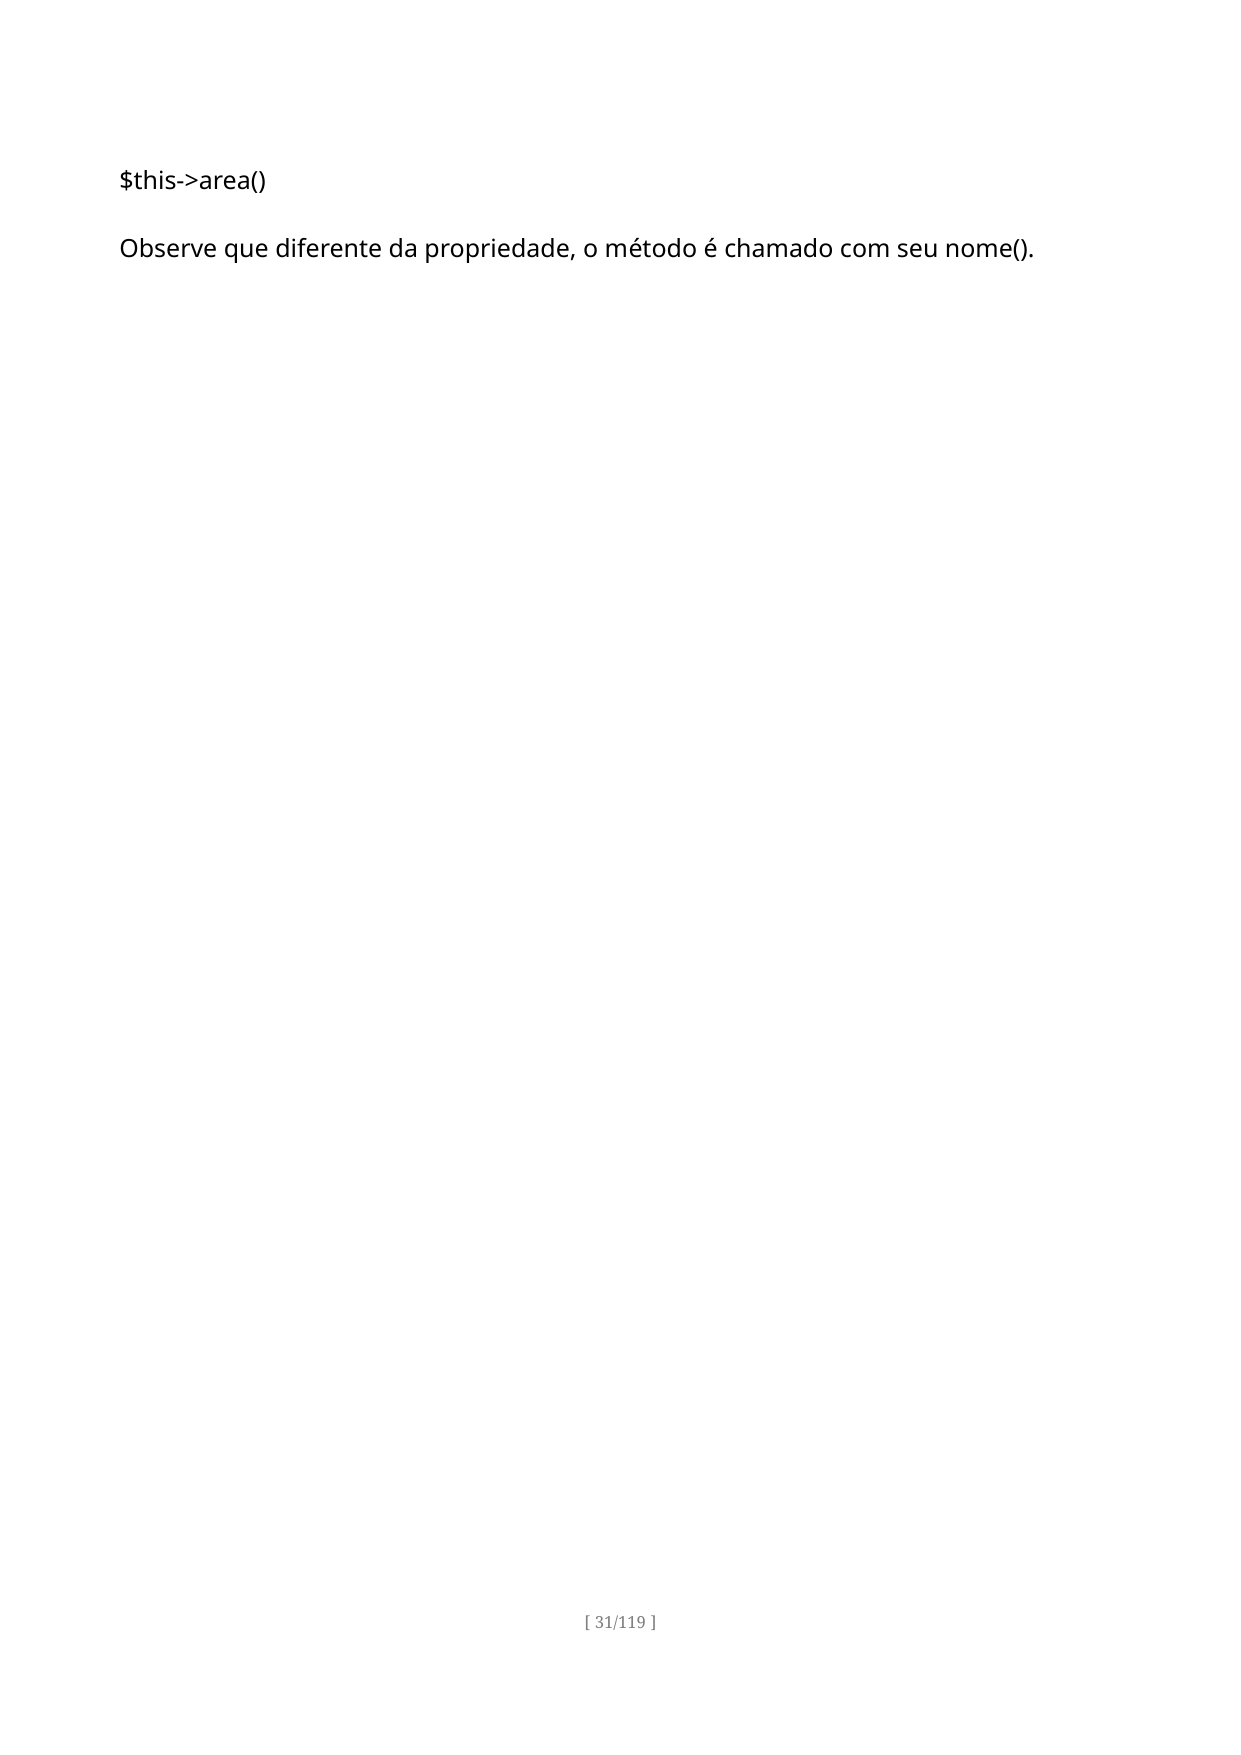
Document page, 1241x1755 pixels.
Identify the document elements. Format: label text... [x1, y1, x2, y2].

text Observe que diferente da propriedade, o método é chamado com seu nome(). [113, 231, 1128, 265]
text $this->area() [113, 156, 1128, 231]
